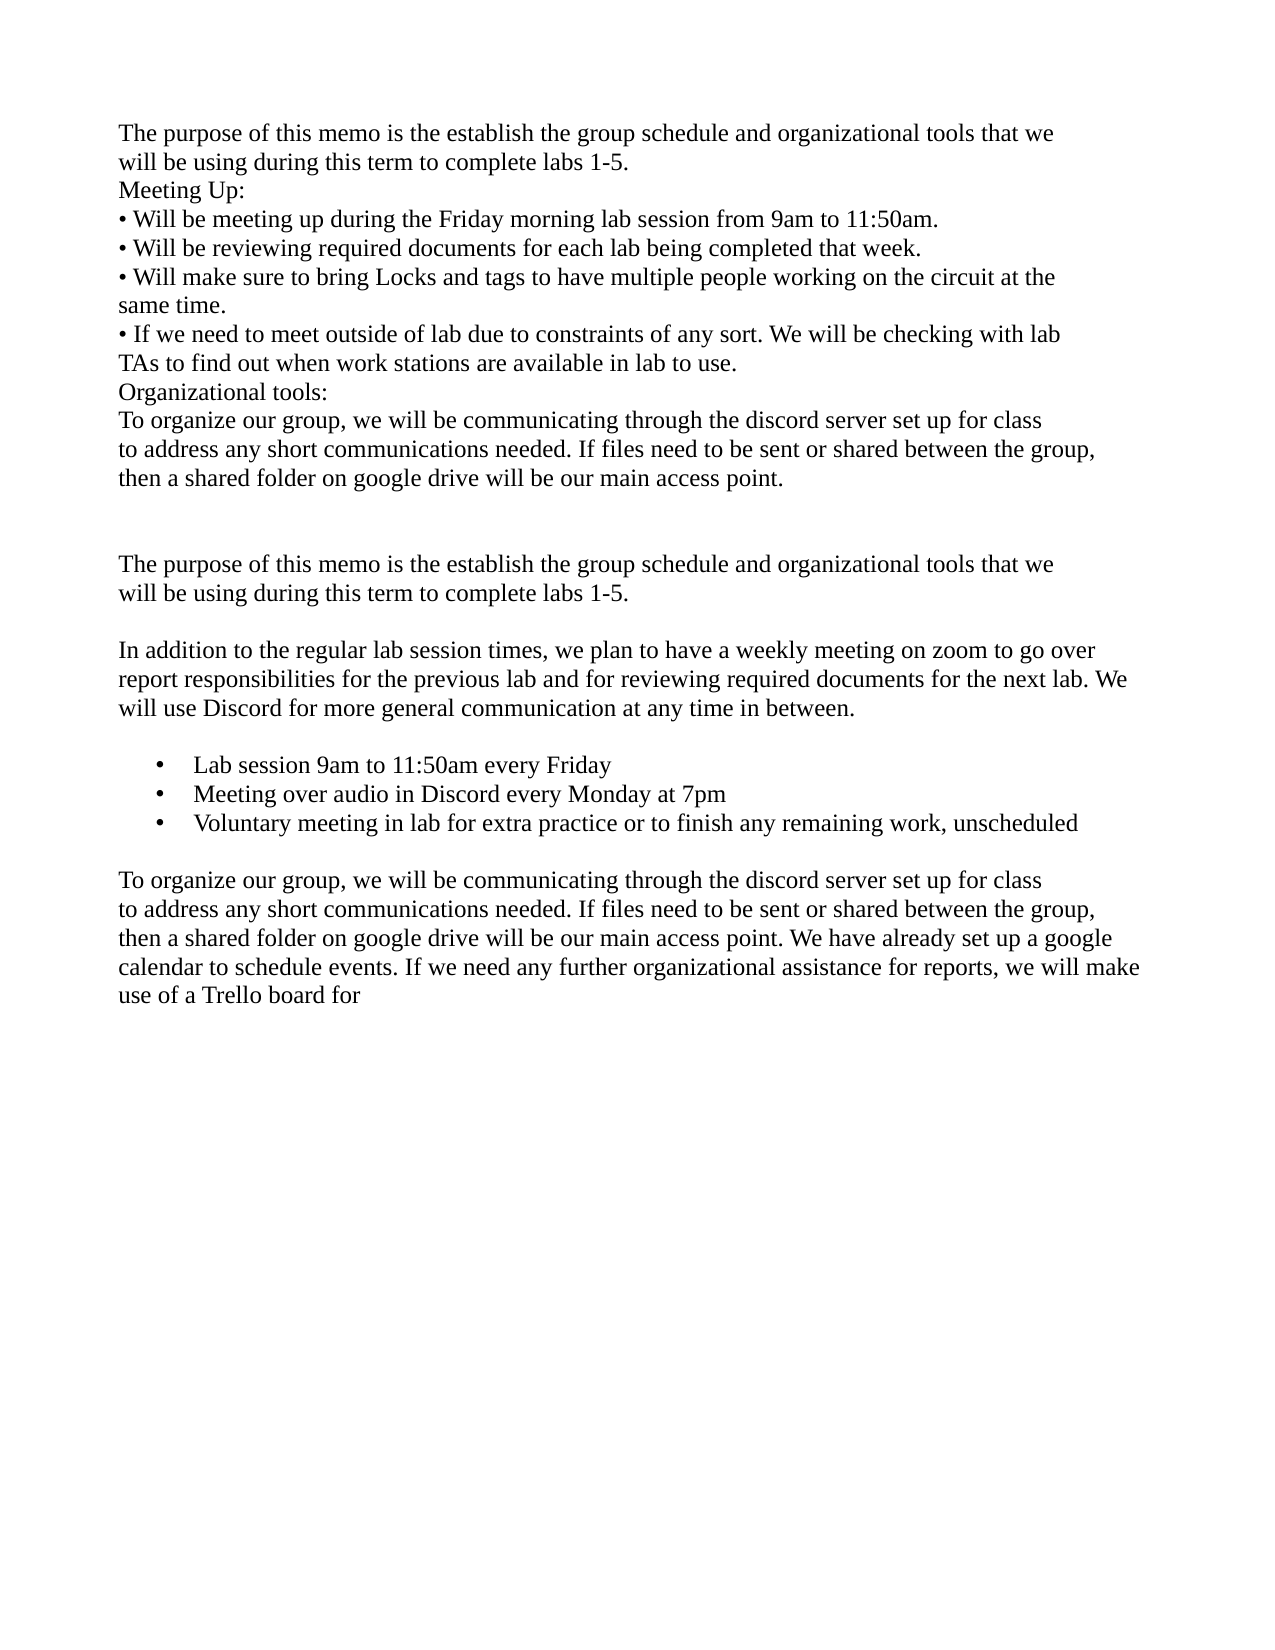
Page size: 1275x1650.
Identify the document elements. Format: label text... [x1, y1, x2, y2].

text Organizational tools: [118, 377, 1157, 406]
text • Will make sure to bring Locks and tags to have multiple people working on the circuit at the [118, 262, 1157, 291]
text • Will be meeting up during the Friday morning lab session from 9am to 11:50am. [118, 204, 1157, 233]
list Voluntary meeting in lab for extra practice or to finish any remaining work, unscheduled [156, 808, 1157, 837]
text to address any short communications needed. If files need to be sent or shared between the group, [118, 434, 1157, 463]
text then a shared folder on google drive will be our main access point. [118, 463, 1157, 492]
text The purpose of this memo is the establish the group schedule and organizational tools that we [118, 118, 1157, 147]
list Lab session 9am to 11:50am every Friday [156, 751, 1157, 779]
text To organize our group, we will be communicating through the discord server set up for class [118, 406, 1157, 434]
text will be using during this term to complete labs 1-5. [118, 578, 1157, 607]
text Meeting Up: [118, 176, 1157, 204]
text will be using during this term to complete labs 1-5. [118, 147, 1157, 176]
text then a shared folder on google drive will be our main access point. We have already set up a google calendar to schedule events. If we need any further organizational assistance for reports, we will make use of a Trello board for [118, 923, 1157, 1009]
list Meeting over audio in Discord every Monday at 7pm [156, 779, 1157, 808]
text The purpose of this memo is the establish the group schedule and organizational tools that we [118, 549, 1157, 578]
text • Will be reviewing required documents for each lab being completed that week. [118, 233, 1157, 262]
text TAs to find out when work stations are available in lab to use. [118, 348, 1157, 377]
text same time. [118, 291, 1157, 319]
text • If we need to meet outside of lab due to constraints of any sort. We will be checking with lab [118, 319, 1157, 348]
text To organize our group, we will be communicating through the discord server set up for class [118, 866, 1157, 894]
text to address any short communications needed. If files need to be sent or shared between the group, [118, 894, 1157, 923]
text In addition to the regular lab session times, we plan to have a weekly meeting on zoom to go over report responsibilities for the previous lab and for reviewing required documents for the next lab. We will use Discord for more general communication at any time in between. [118, 636, 1157, 722]
